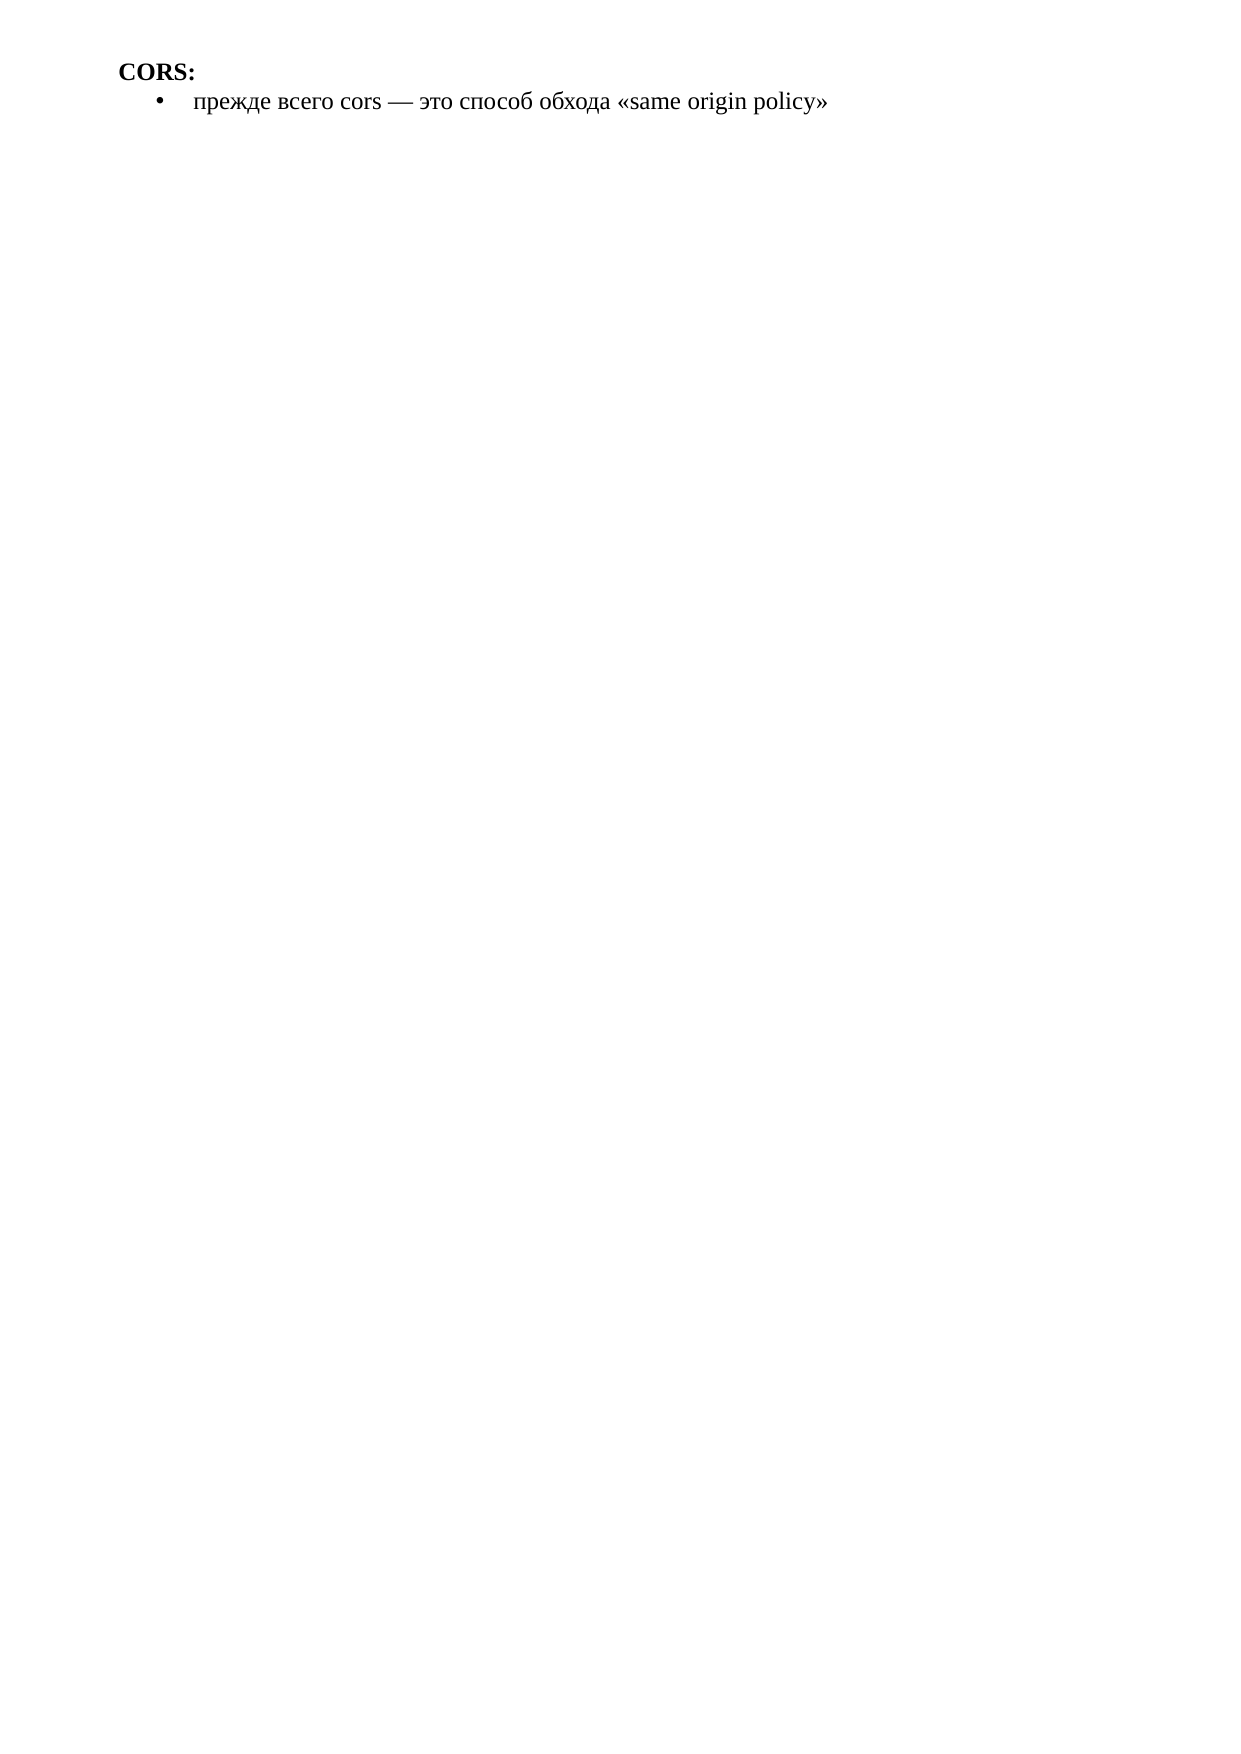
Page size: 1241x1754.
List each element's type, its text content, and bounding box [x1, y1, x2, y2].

text CORS: [118, 57, 1122, 86]
list прежде всего cors — это способ обхода «same origin policy» [156, 86, 1122, 115]
